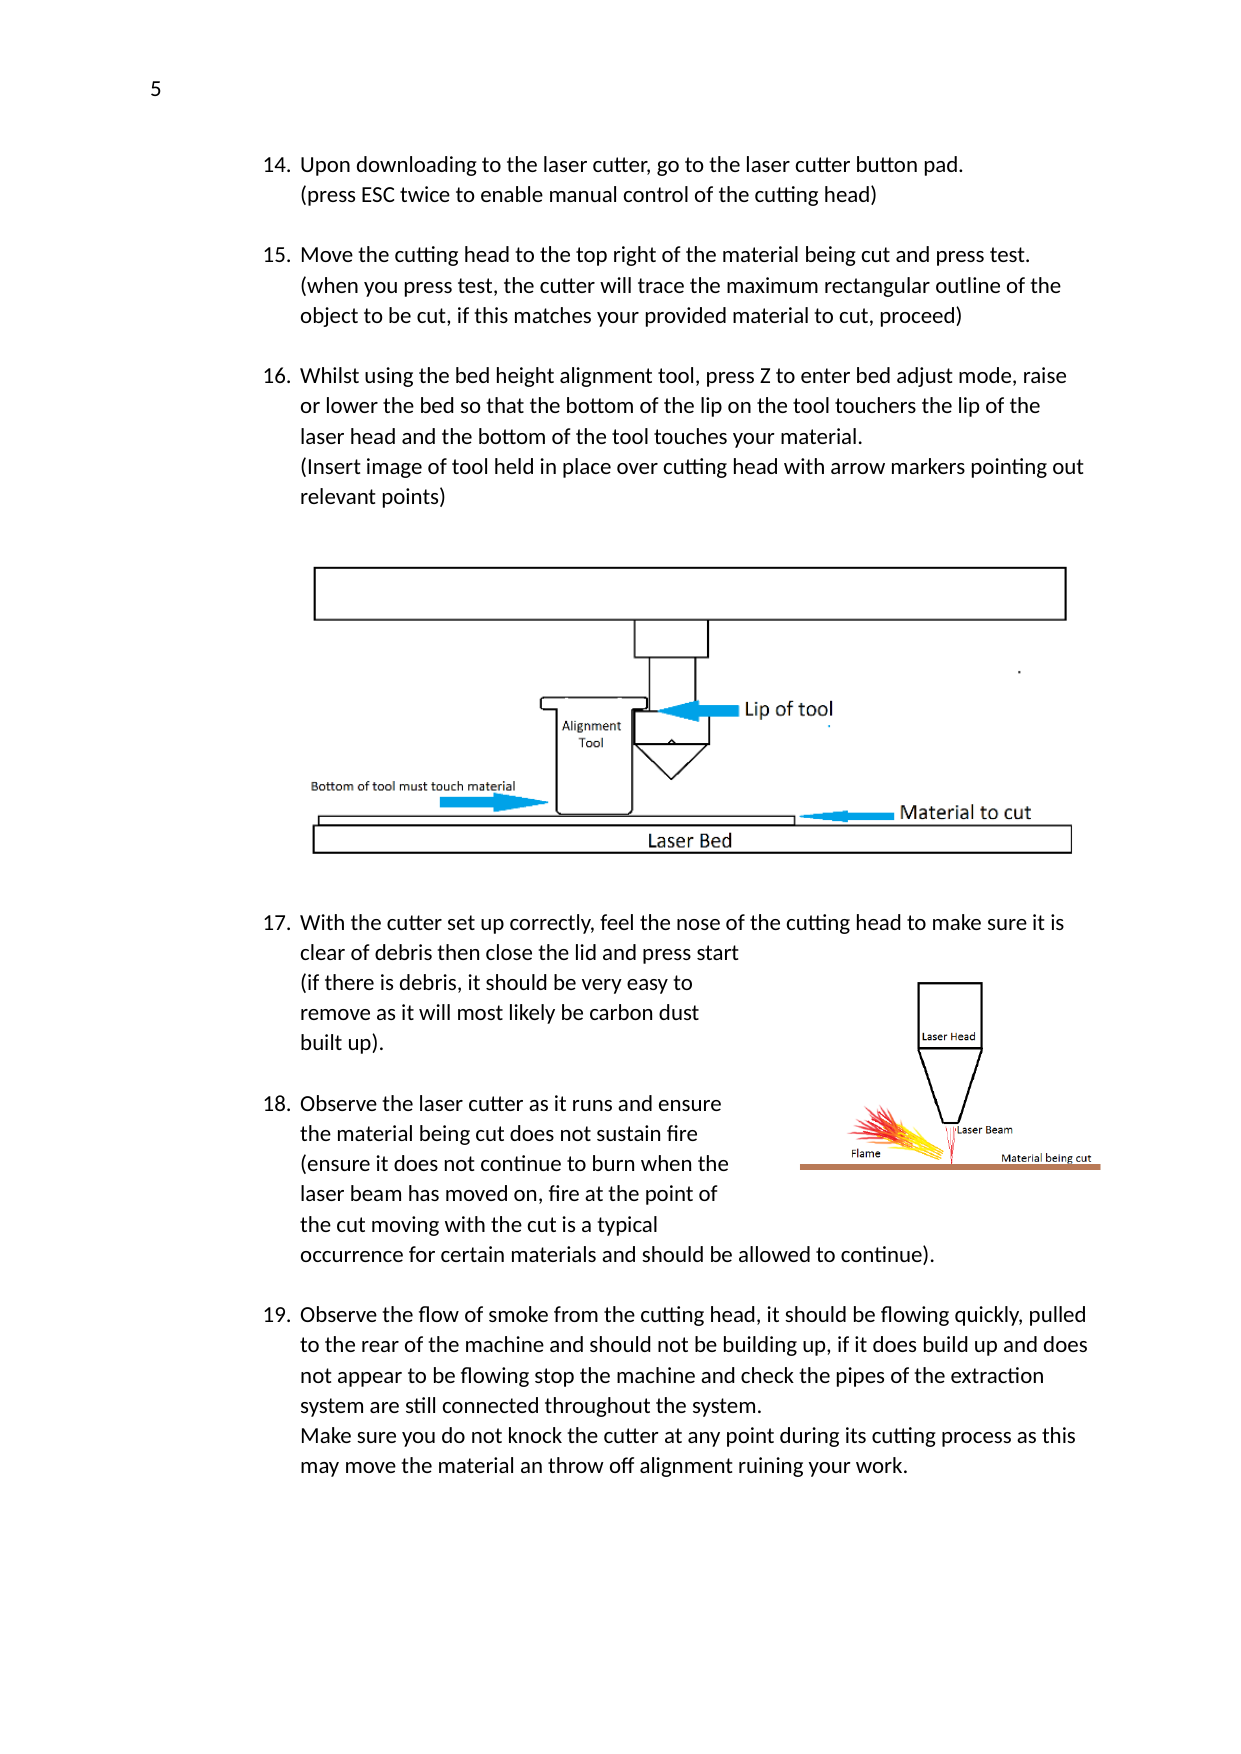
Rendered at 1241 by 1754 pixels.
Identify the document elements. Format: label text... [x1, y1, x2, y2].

list Move the cutting head to the top right of the material being cut and press test. (when you press test, the cutter will trace the maximum rectangular outline of the object to be cut, if this matches your provided material to cut, proceed) [262, 241, 1090, 359]
picture [761, 963, 1148, 1209]
list With the cutter set up correctly, feel the nose of the cutting head to make sure it is clear of debris then close the lid and press start (if there is debris, it should be very easy to remove as it will most likely be carbon dust built up). [262, 908, 1090, 1087]
list Observe the flow of smoke from the cutting head, it should be flowing quickly, pulled to the rear of the machine and should not be building up, if it does build up and does not appear to be flowing stop the machine and check the pipes of the extraction system are still connected throughout the system. Make sure you do not knock the cutter at any point during its cutting process as this may move the material an throw off alignment ruining your work. [262, 1300, 1090, 1479]
list Observe the laser cutter as it runs and ensure the material being cut does not sustain fire (ensure it does not continue to burn when the laser beam has moved on, fire at the point of the cut moving with the cut is a typical occurrence for certain materials and should be allowed to continue). [262, 1089, 1090, 1298]
picture [300, 512, 1073, 876]
list Whilst using the bed height alignment tool, press Z to enter bed adjust mode, raise or lower the bed so that the bottom of the lip on the tool touchers the lip of the laser head and the bottom of the tool touches your material. (Insert image of tool held in place over cutting head with arrow markers pointing out relevant points) [262, 361, 1090, 905]
list Upon downloading to the laser cutter, go to the laser cutter button pad. (press ESC twice to enable manual control of the cutting head) [262, 150, 1090, 238]
